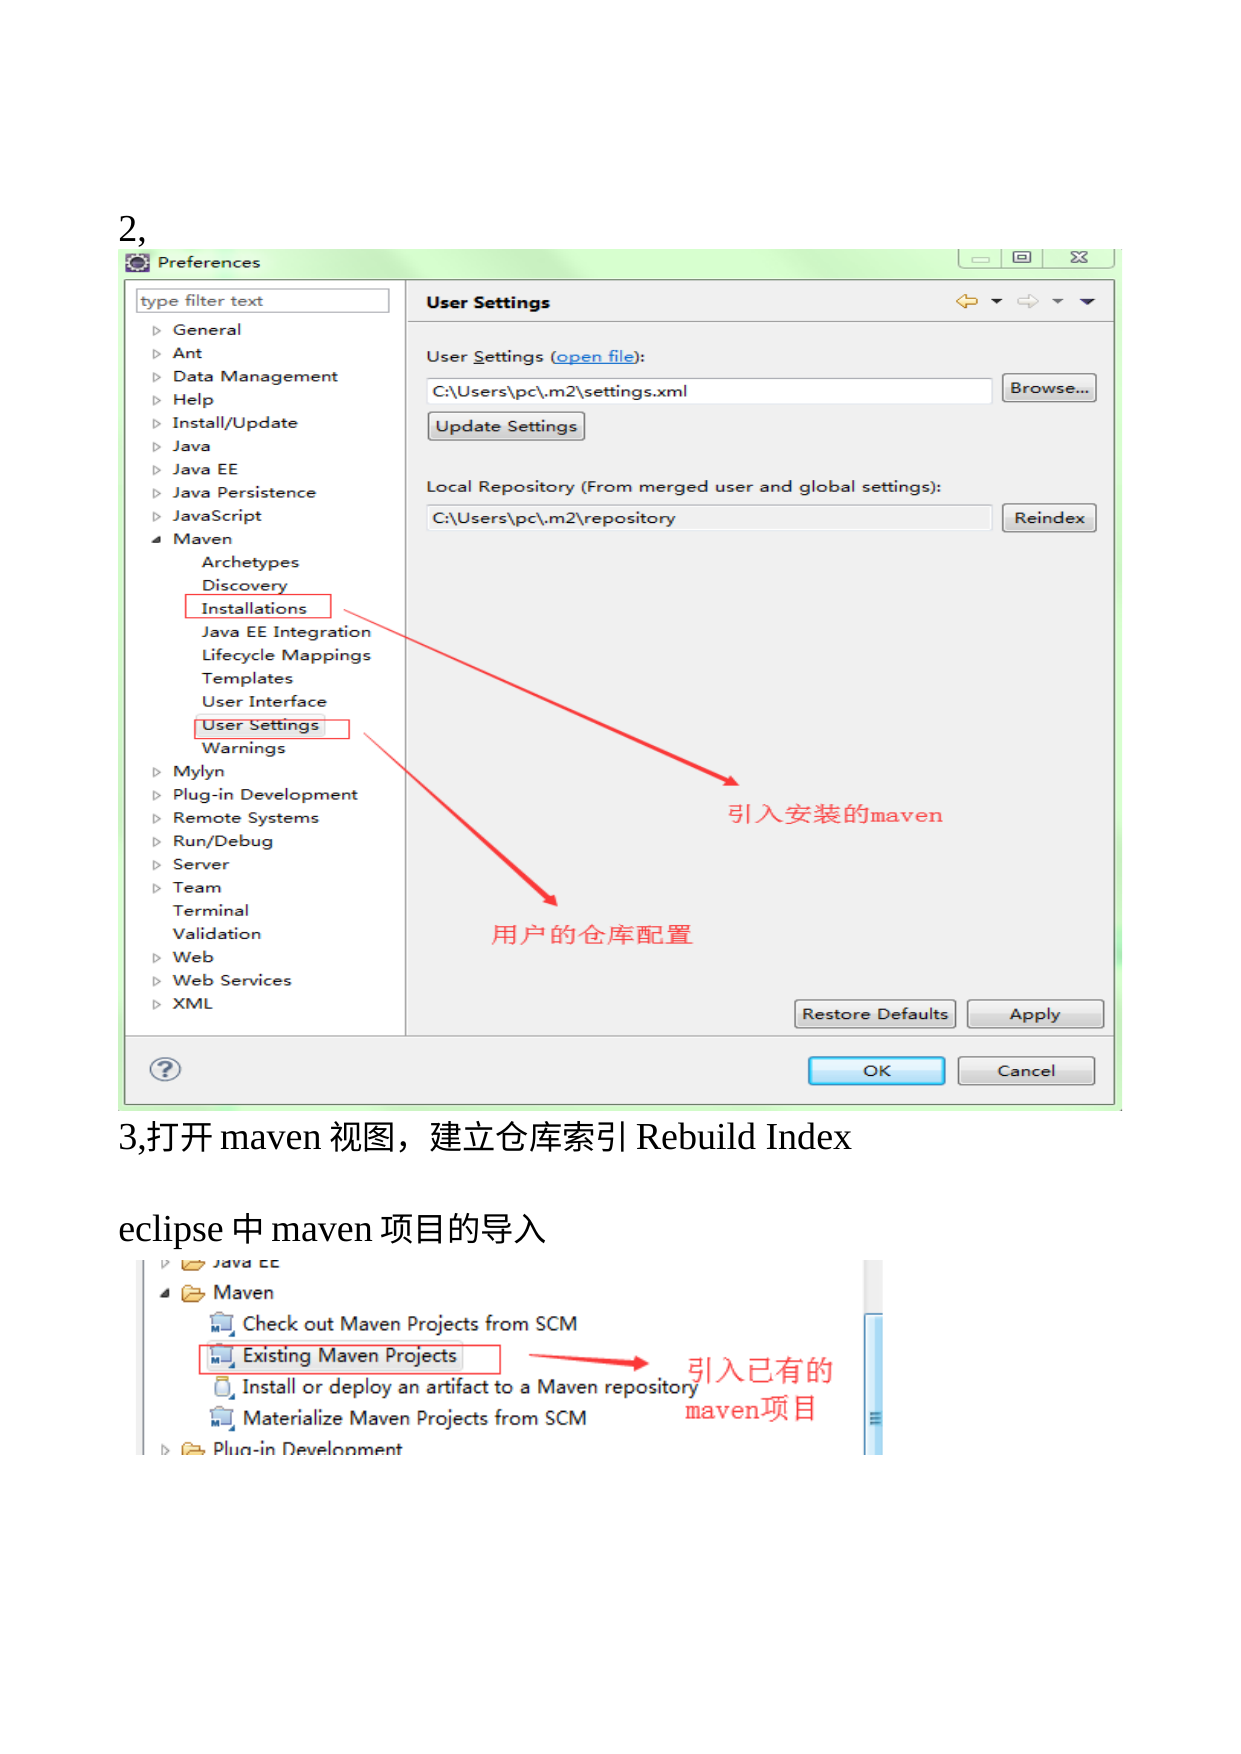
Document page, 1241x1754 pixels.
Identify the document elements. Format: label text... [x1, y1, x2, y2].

text eclipse中maven项目的导入 [118, 1203, 1122, 1251]
text 3,打开maven视图，建立仓库索引Rebuild Index [118, 1111, 1122, 1159]
picture [135, 1260, 883, 1455]
picture [118, 249, 1123, 1111]
text 2, [118, 206, 1122, 249]
